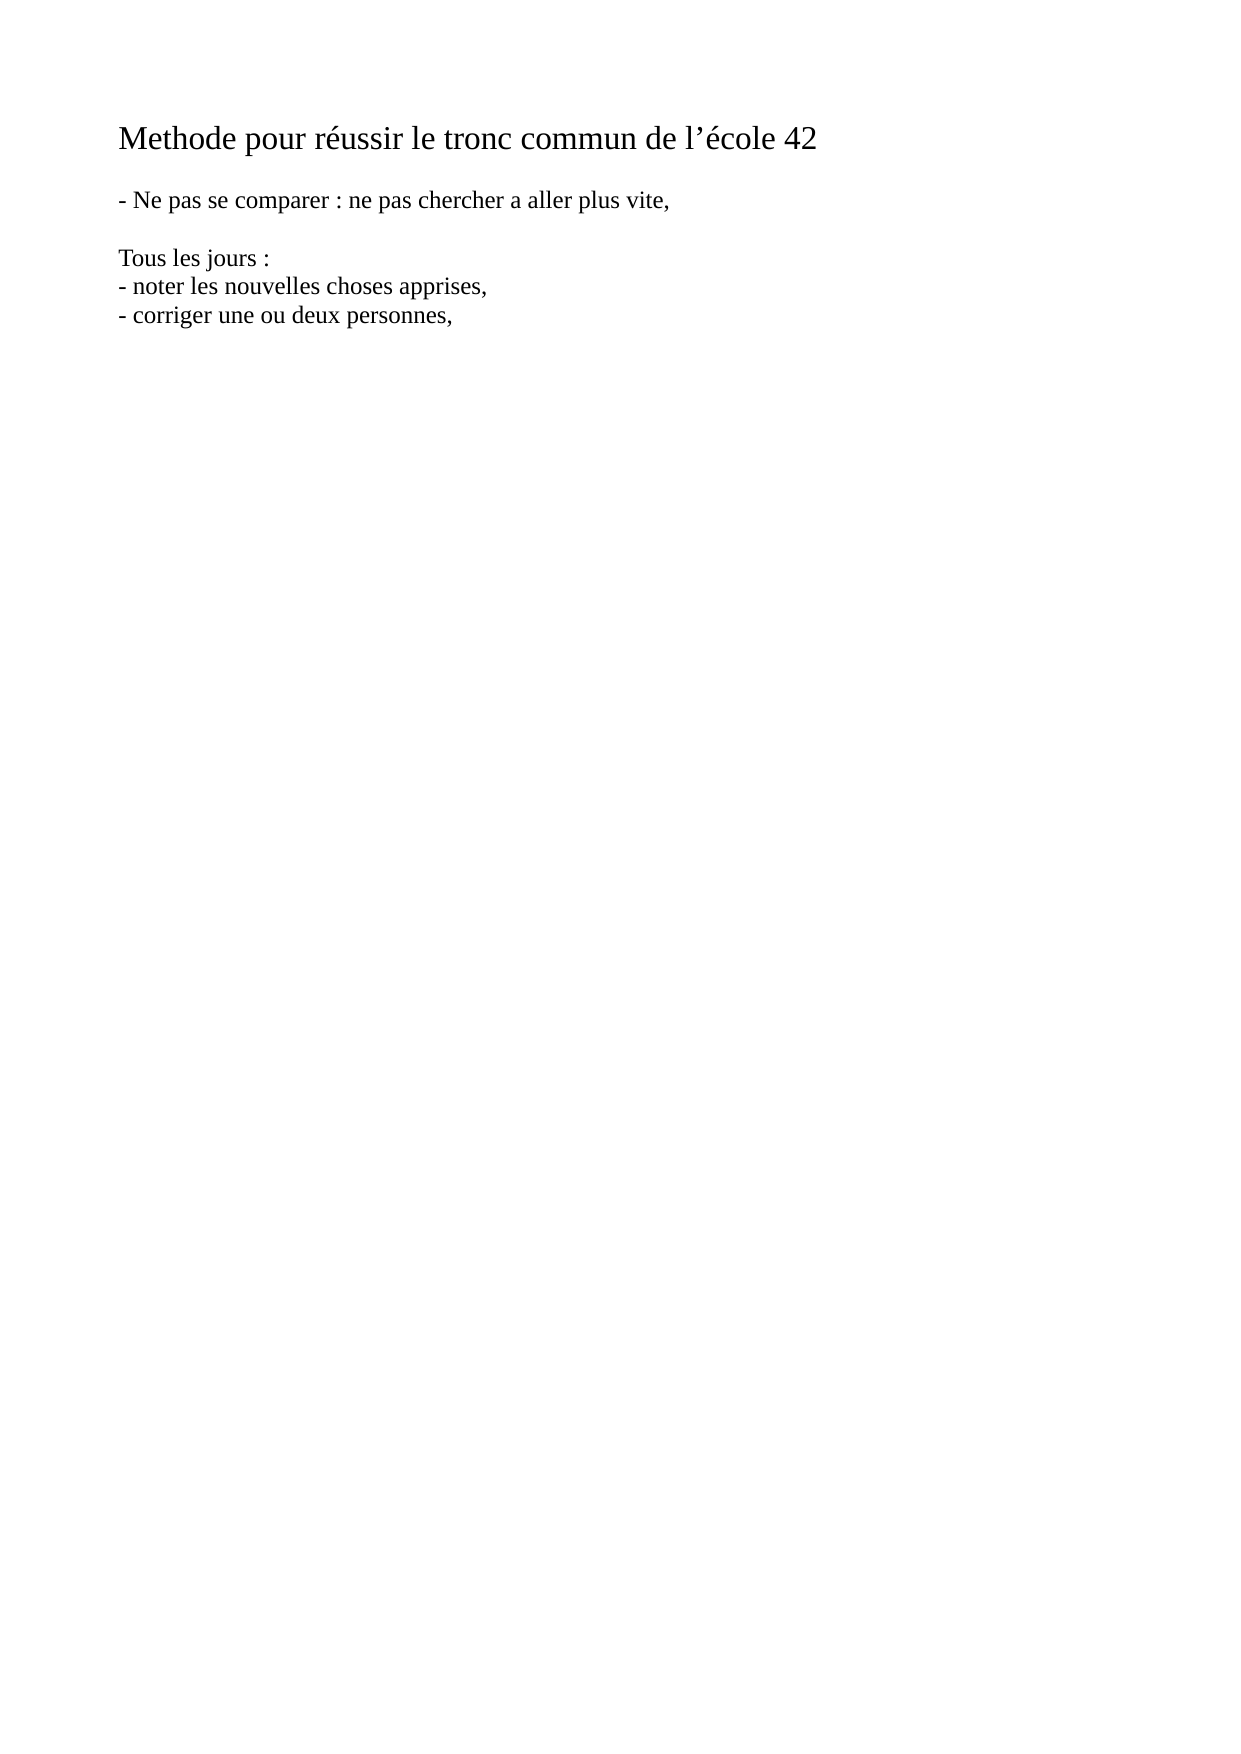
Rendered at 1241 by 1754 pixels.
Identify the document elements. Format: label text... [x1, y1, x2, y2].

text - corriger une ou deux personnes, [118, 300, 1122, 329]
text - noter les nouvelles choses apprises, [118, 271, 1122, 300]
text Tous les jours : [118, 243, 1122, 271]
text Methode pour réussir le tronc commun de l’école 42 [118, 118, 1122, 156]
text - Ne pas se comparer : ne pas chercher a aller plus vite, [118, 185, 1122, 214]
